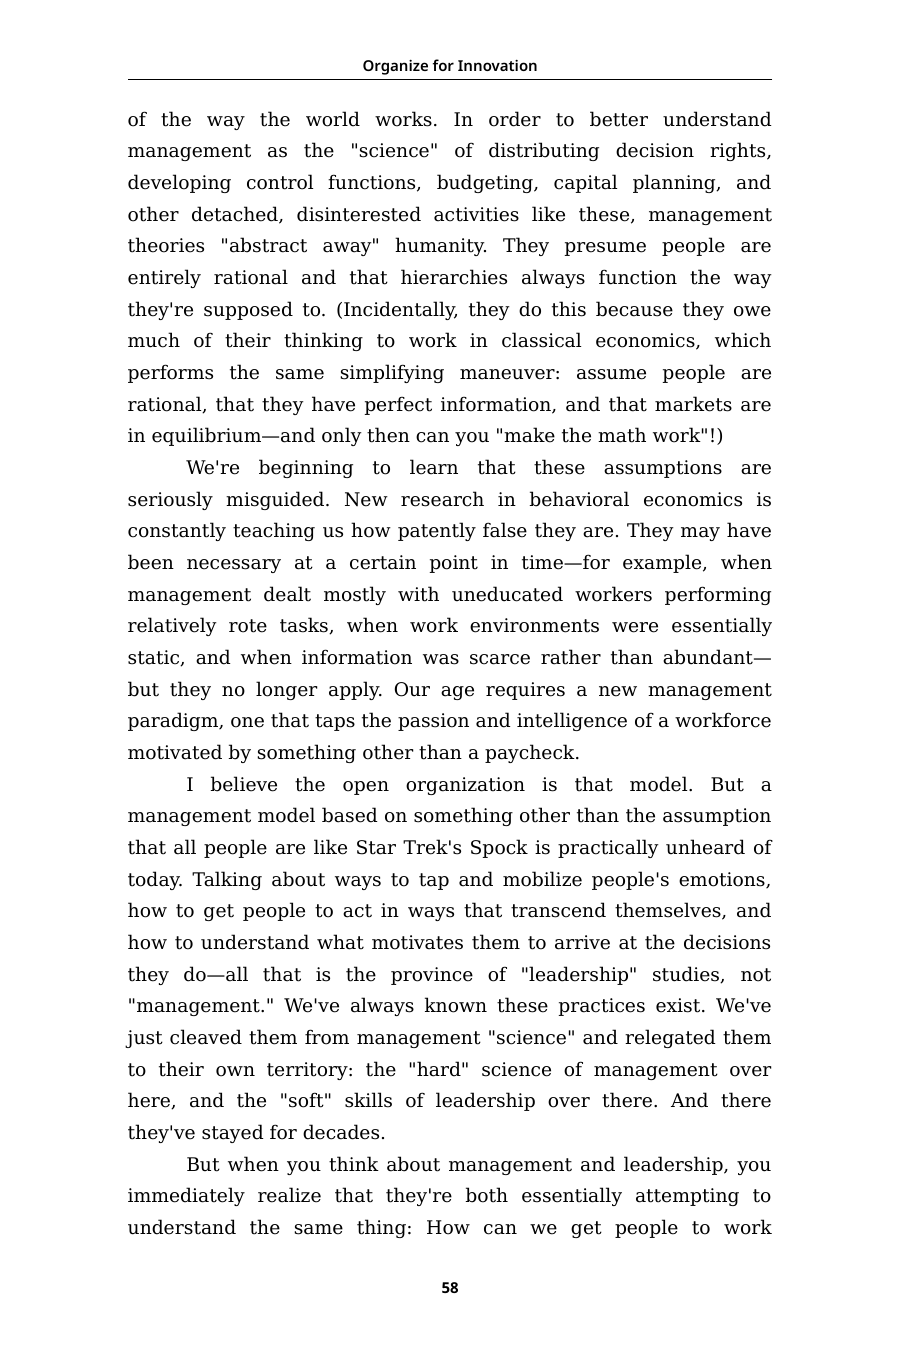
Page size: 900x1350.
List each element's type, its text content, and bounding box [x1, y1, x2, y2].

text We're beginning to learn that these assumptions are seriously misguided. New research in behavioral economics is constantly teaching us how patently false they are. They may have been necessary at a certain point in time—for example, when management dealt mostly with uneducated workers performing relatively rote tasks, when work environments were essentially static, and when information was scarce rather than abundant—but they no longer apply. Our age requires a new management paradigm, one that taps the passion and intelligence of a workforce motivated by something other than a paycheck. [127, 457, 772, 764]
text of the way the world works. In order to better understand management as the "science" of distributing decision rights, developing control functions, budgeting, capital planning, and other detached, disinterested activities like these, management theories "abstract away" humanity. They presume people are entirely rational and that hierarchies always function the way they're supposed to. (Incidentally, they do this because they owe much of their thinking to work in classical economics, which performs the same simplifying maneuver: assume people are rational, that they have perfect information, and that markets are in equilibrium—and only then can you "make the math work"!) [127, 109, 772, 447]
text I believe the open organization is that model. But a management model based on something other than the assumption that all people are like Star Trek's Spock is practically unheard of today. Talking about ways to tap and mobilize people's emotions, how to get people to act in ways that transcend themselves, and how to understand what motivates them to arrive at the decisions they do—all that is the province of "leadership" studies, not "management." We've always known these practices exist. We've just cleaved them from management "science" and relegated them to their own territory: the "hard" science of management over here, and the "soft" skills of leadership over there. And there they've stayed for decades. [127, 774, 772, 1144]
text But when you think about management and leadership, you immediately realize that they're both essentially attempting to understand the same thing: How can we get people to work [127, 1154, 772, 1239]
